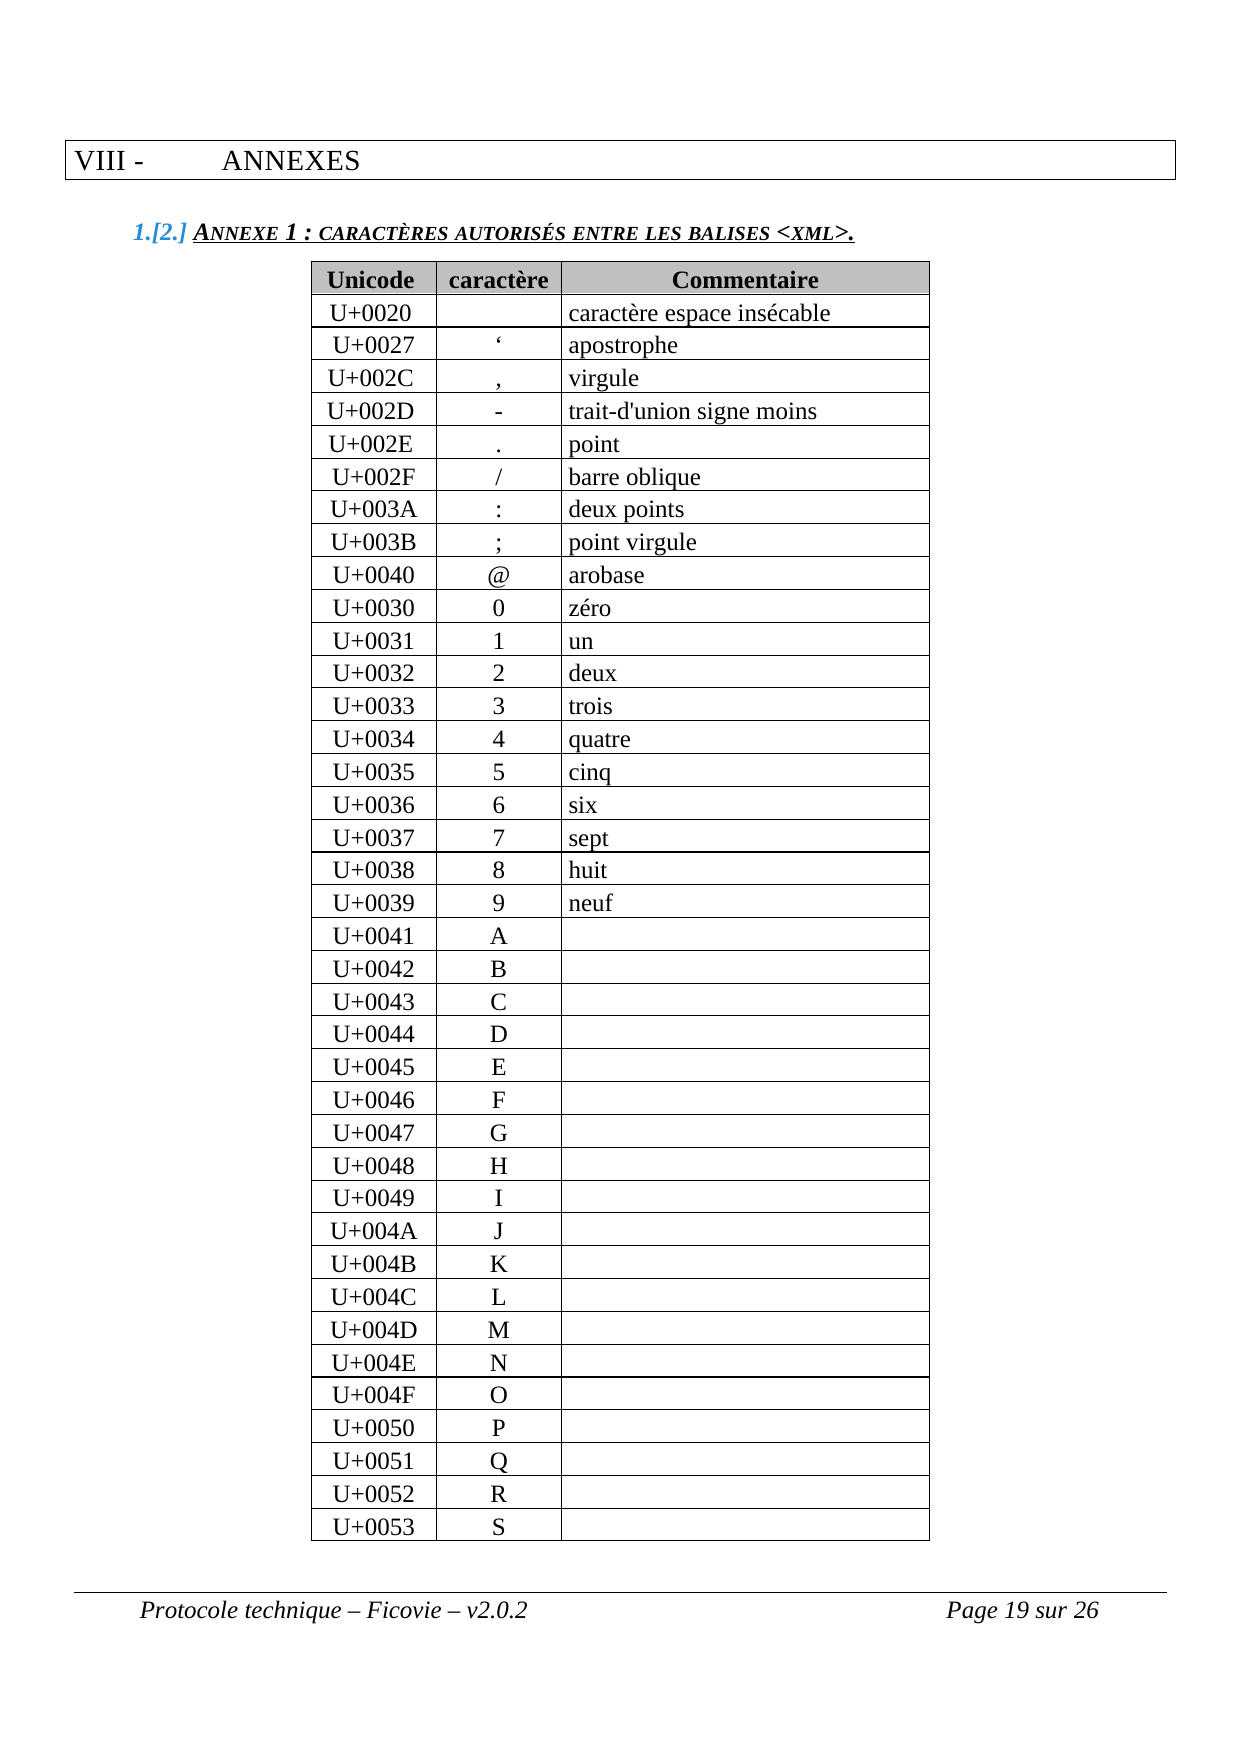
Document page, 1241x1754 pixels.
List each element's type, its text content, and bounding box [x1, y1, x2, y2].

table_cell R [437, 1476, 561, 1508]
table_cell [562, 918, 929, 950]
table_cell U+004F [312, 1378, 436, 1409]
table_cell sept [562, 820, 929, 851]
table_cell 5 [437, 754, 561, 786]
table_cell U+0050 [312, 1410, 436, 1442]
table_header Commentaire [562, 262, 929, 293]
table_cell E [437, 1049, 561, 1081]
table_cell U+0052 [312, 1476, 436, 1508]
table_cell deux [562, 656, 929, 687]
table_cell J [437, 1213, 561, 1245]
table_header Unicode [312, 262, 436, 293]
table_cell U+004A [312, 1213, 436, 1245]
table_cell [437, 295, 561, 326]
table_cell U+0047 [312, 1115, 436, 1147]
table_cell U+0036 [312, 787, 436, 818]
table_cell L [437, 1279, 561, 1311]
table_cell U+003B [312, 524, 436, 556]
table_cell 0 [437, 590, 561, 622]
table_cell virgule [562, 360, 929, 392]
table_cell S [437, 1509, 561, 1540]
table_cell apostrophe [562, 328, 929, 359]
table_cell point [562, 426, 929, 458]
table_cell U+0049 [312, 1181, 436, 1212]
table_cell un [562, 623, 929, 654]
table_cell [562, 1181, 929, 1212]
table_cell [562, 1312, 929, 1343]
table_cell U+0040 [312, 557, 436, 589]
table_cell U+0051 [312, 1443, 436, 1475]
table_cell ‘ [437, 328, 561, 359]
table_cell U+0046 [312, 1082, 436, 1114]
table_cell U+0033 [312, 688, 436, 720]
table_cell U+0048 [312, 1148, 436, 1179]
table_cell O [437, 1378, 561, 1409]
table_cell U+0039 [312, 885, 436, 917]
table_cell U+0044 [312, 1016, 436, 1048]
table_cell [562, 1115, 929, 1147]
table_cell [562, 1279, 929, 1311]
table_cell G [437, 1115, 561, 1147]
table_cell U+0053 [312, 1509, 436, 1540]
table_cell U+004B [312, 1246, 436, 1278]
table_cell / [437, 459, 561, 490]
table_cell U+002E [312, 426, 436, 458]
table_cell U+002D [312, 393, 436, 425]
table_cell trait-d'union signe moins [562, 393, 929, 425]
table_cell [562, 1410, 929, 1442]
table_cell barre oblique [562, 459, 929, 490]
table_cell zéro [562, 590, 929, 622]
table_cell deux points [562, 491, 929, 523]
table_cell H [437, 1148, 561, 1179]
subtitle ANNEXES [66, 141, 1175, 179]
table_cell [562, 1378, 929, 1409]
table_cell point virgule [562, 524, 929, 556]
table_cell six [562, 787, 929, 818]
table_cell [562, 1082, 929, 1114]
table_cell U+004E [312, 1345, 436, 1376]
table_cell M [437, 1312, 561, 1343]
table_cell caractère espace insécable [562, 295, 929, 326]
table_cell U+0037 [312, 820, 436, 851]
table_cell [562, 1148, 929, 1179]
table_cell - [437, 393, 561, 425]
table_cell ; [437, 524, 561, 556]
table_header caractère [437, 262, 561, 293]
table_cell K [437, 1246, 561, 1278]
table_cell [562, 1049, 929, 1081]
table_cell 6 [437, 787, 561, 818]
table_cell , [437, 360, 561, 392]
table_cell . [437, 426, 561, 458]
table_cell 2 [437, 656, 561, 687]
table_cell quatre [562, 721, 929, 753]
table_cell U+002F [312, 459, 436, 490]
table_cell A [437, 918, 561, 950]
table_cell U+0038 [312, 853, 436, 884]
table_cell 8 [437, 853, 561, 884]
table_cell U+0030 [312, 590, 436, 622]
table_cell B [437, 951, 561, 983]
table_cell 1 [437, 623, 561, 654]
table_cell : [437, 491, 561, 523]
table_cell arobase [562, 557, 929, 589]
table_cell U+0043 [312, 984, 436, 1015]
table_cell U+0032 [312, 656, 436, 687]
table_cell [562, 1213, 929, 1245]
table_cell U+0035 [312, 754, 436, 786]
table_cell U+004C [312, 1279, 436, 1311]
table_cell neuf [562, 885, 929, 917]
table_cell [562, 1246, 929, 1278]
table_cell U+004D [312, 1312, 436, 1343]
table_cell U+002C [312, 360, 436, 392]
table_cell U+0027 [312, 328, 436, 359]
table_cell @ [437, 557, 561, 589]
table_cell U+0042 [312, 951, 436, 983]
table_cell F [437, 1082, 561, 1114]
table_cell 4 [437, 721, 561, 753]
table_cell [562, 1345, 929, 1376]
table_cell trois [562, 688, 929, 720]
table_cell 9 [437, 885, 561, 917]
table_cell C [437, 984, 561, 1015]
table_cell Q [437, 1443, 561, 1475]
table_cell [562, 951, 929, 983]
table_cell U+0041 [312, 918, 436, 950]
table_cell [562, 984, 929, 1015]
table_cell [562, 1443, 929, 1475]
table_cell D [437, 1016, 561, 1048]
subtitle Annexe 1 : caractères autorisés entre les balises <xml>. [133, 217, 1167, 245]
table_cell U+0020 [312, 295, 436, 326]
table_cell 3 [437, 688, 561, 720]
table_cell U+0045 [312, 1049, 436, 1081]
table_cell U+0034 [312, 721, 436, 753]
table_cell 7 [437, 820, 561, 851]
table_cell [562, 1476, 929, 1508]
table_cell [562, 1016, 929, 1048]
table_cell N [437, 1345, 561, 1376]
table_cell cinq [562, 754, 929, 786]
table_cell [562, 1509, 929, 1540]
table_cell huit [562, 853, 929, 884]
table_cell U+0031 [312, 623, 436, 654]
table_cell P [437, 1410, 561, 1442]
table_cell U+003A [312, 491, 436, 523]
table_cell I [437, 1181, 561, 1212]
